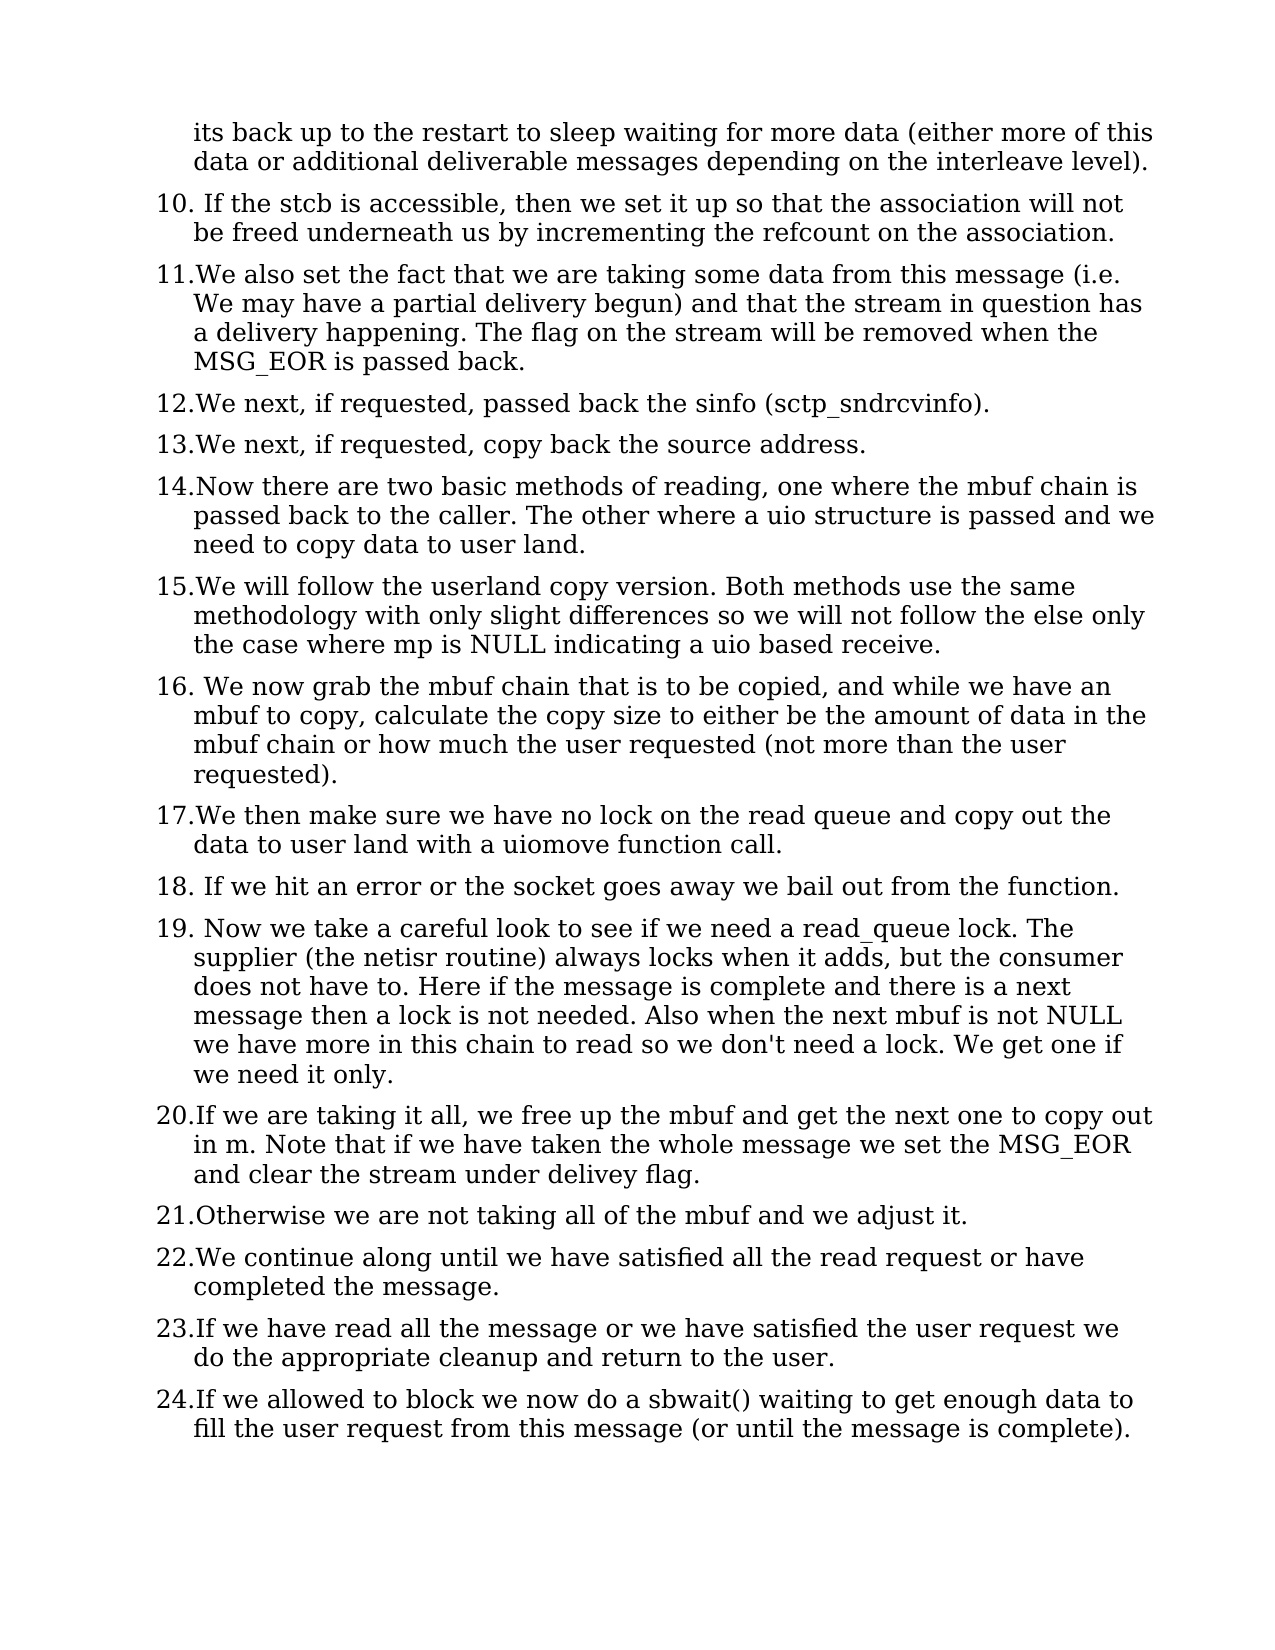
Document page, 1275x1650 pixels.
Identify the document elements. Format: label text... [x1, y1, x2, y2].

list We then make sure we have no lock on the read queue and copy out the data to user land with a uiomove function call. [156, 801, 1157, 860]
list If we are taking it all, we free up the mbuf and get the next one to copy out in m. Note that if we have taken the whole message we set the MSG_EOR and clear the stream under delivey flag. [156, 1101, 1157, 1189]
list We now grab the mbuf chain that is to be copied, and while we have an mbuf to copy, calculate the copy size to either be the amount of data in the mbuf chain or how much the user requested (not more than the user requested). [156, 672, 1157, 789]
list Otherwise we are not taking all of the mbuf and we adjust it. [156, 1201, 1157, 1231]
list If we have read all the message or we have satisfied the user request we do the appropriate cleanup and return to the user. [156, 1314, 1157, 1372]
list We next, if requested, passed back the sinfo (sctp_sndrcvinfo). [156, 389, 1157, 418]
list Now there are two basic methods of reading, one where the mbuf chain is passed back to the caller. The other where a uio structure is passed and we need to copy data to user land. [156, 472, 1157, 560]
list If we hit an error or the socket goes away we bail out from the function. [156, 872, 1157, 901]
list We next, if requested, copy back the source address. [156, 431, 1157, 460]
list its back up to the restart to sleep waiting for more data (either more of this data or additional deliverable messages depending on the interleave level). [156, 118, 1157, 176]
list If we allowed to block we now do a sbwait() waiting to get enough data to fill the user request from this message (or until the message is complete). [156, 1385, 1157, 1443]
list We also set the fact that we are taking some data from this message (i.e. We may have a partial delivery begun) and that the stream in question has a delivery happening. The flag on the stream will be removed when the MSG_EOR is passed back. [156, 260, 1157, 376]
list Now we take a careful look to see if we need a read_queue lock. The supplier (the netisr routine) always locks when it adds, but the consumer does not have to. Here if the message is complete and there is a next message then a lock is not needed. Also when the next mbuf is not NULL we have more in this chain to read so we don't need a lock. We get one if we need it only. [156, 914, 1157, 1089]
list If the stcb is accessible, then we set it up so that the association will not be freed underneath us by incrementing the refcount on the association. [156, 189, 1157, 247]
list We will follow the userland copy version. Both methods use the same methodology with only slight differences so we will not follow the else only the case where mp is NULL indicating a uio based receive. [156, 572, 1157, 660]
list We continue along until we have satisfied all the read request or have completed the message. [156, 1243, 1157, 1301]
